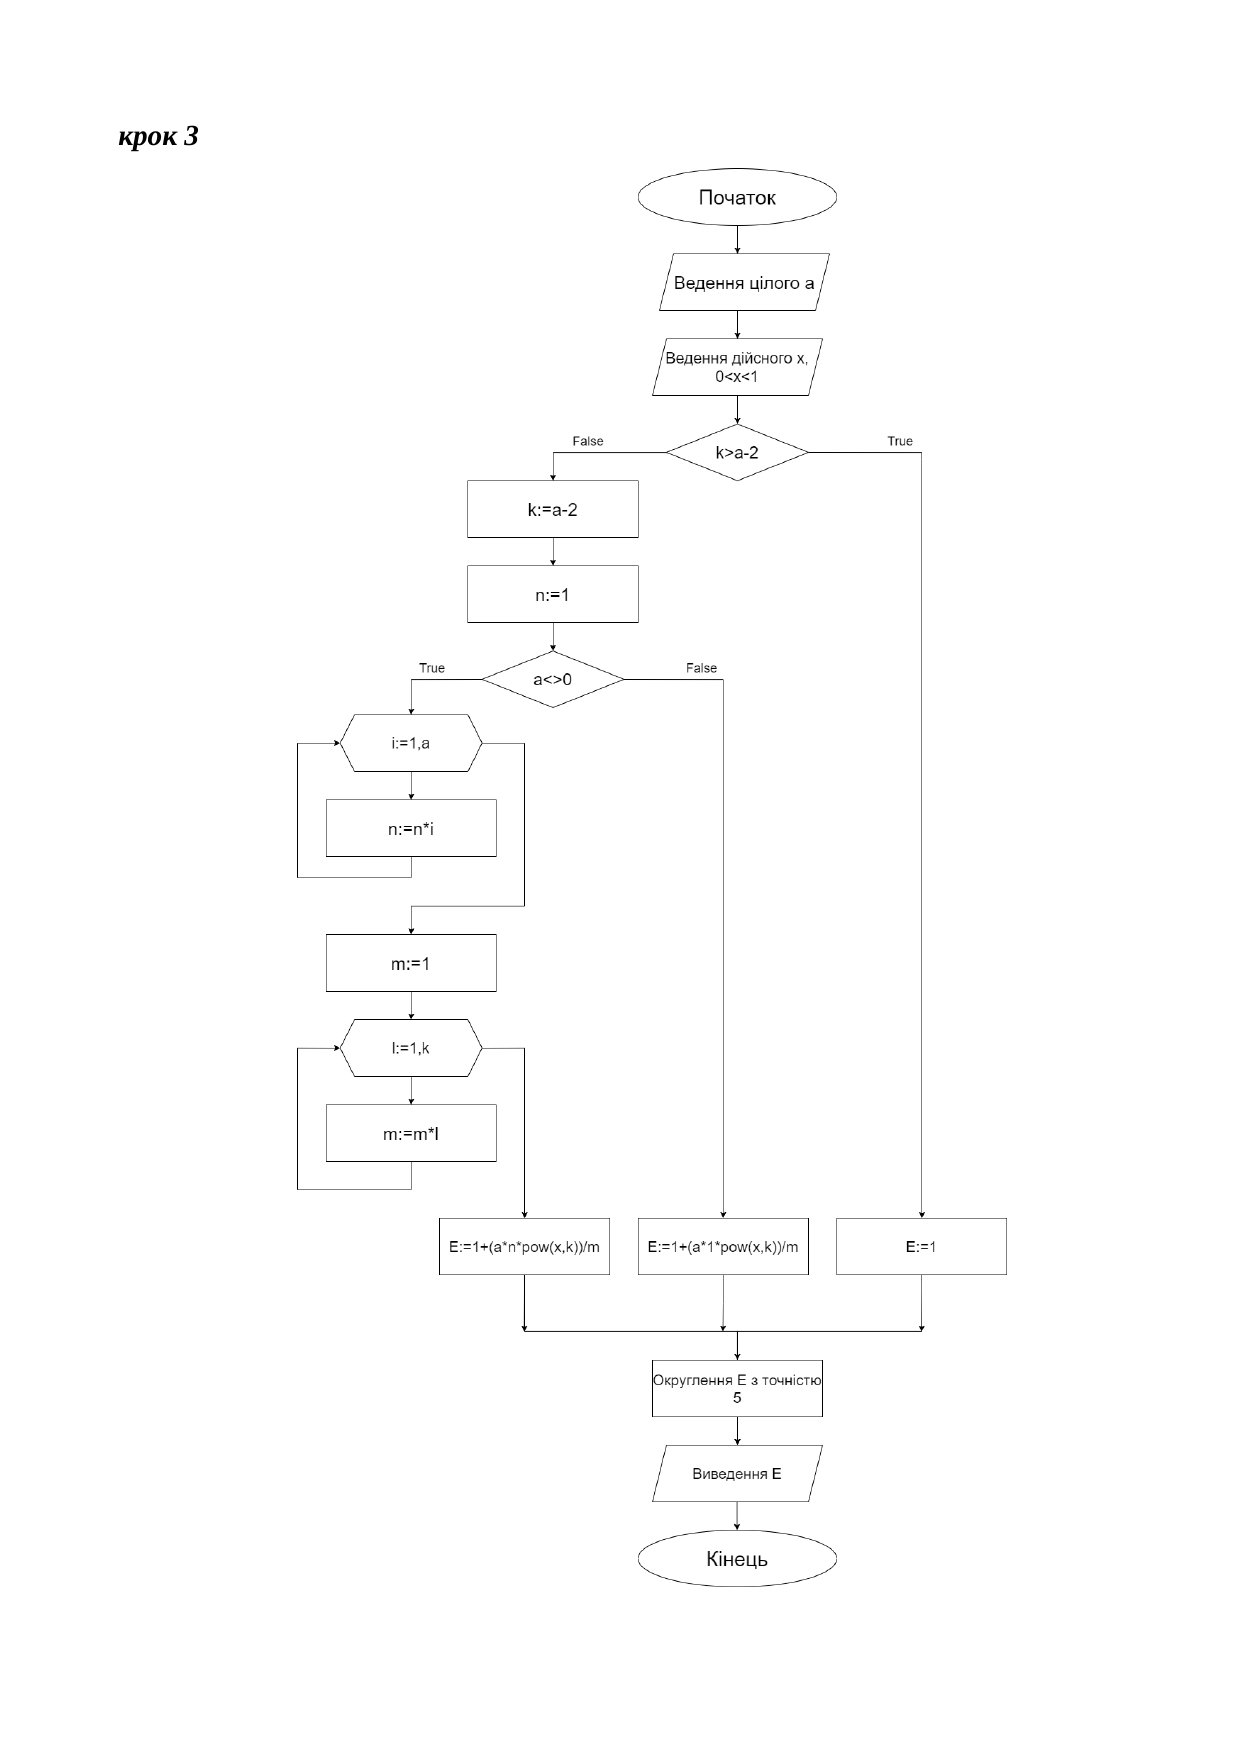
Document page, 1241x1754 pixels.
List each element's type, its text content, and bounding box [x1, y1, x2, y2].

text крок 3 [118, 118, 1181, 152]
picture [292, 168, 1007, 1587]
